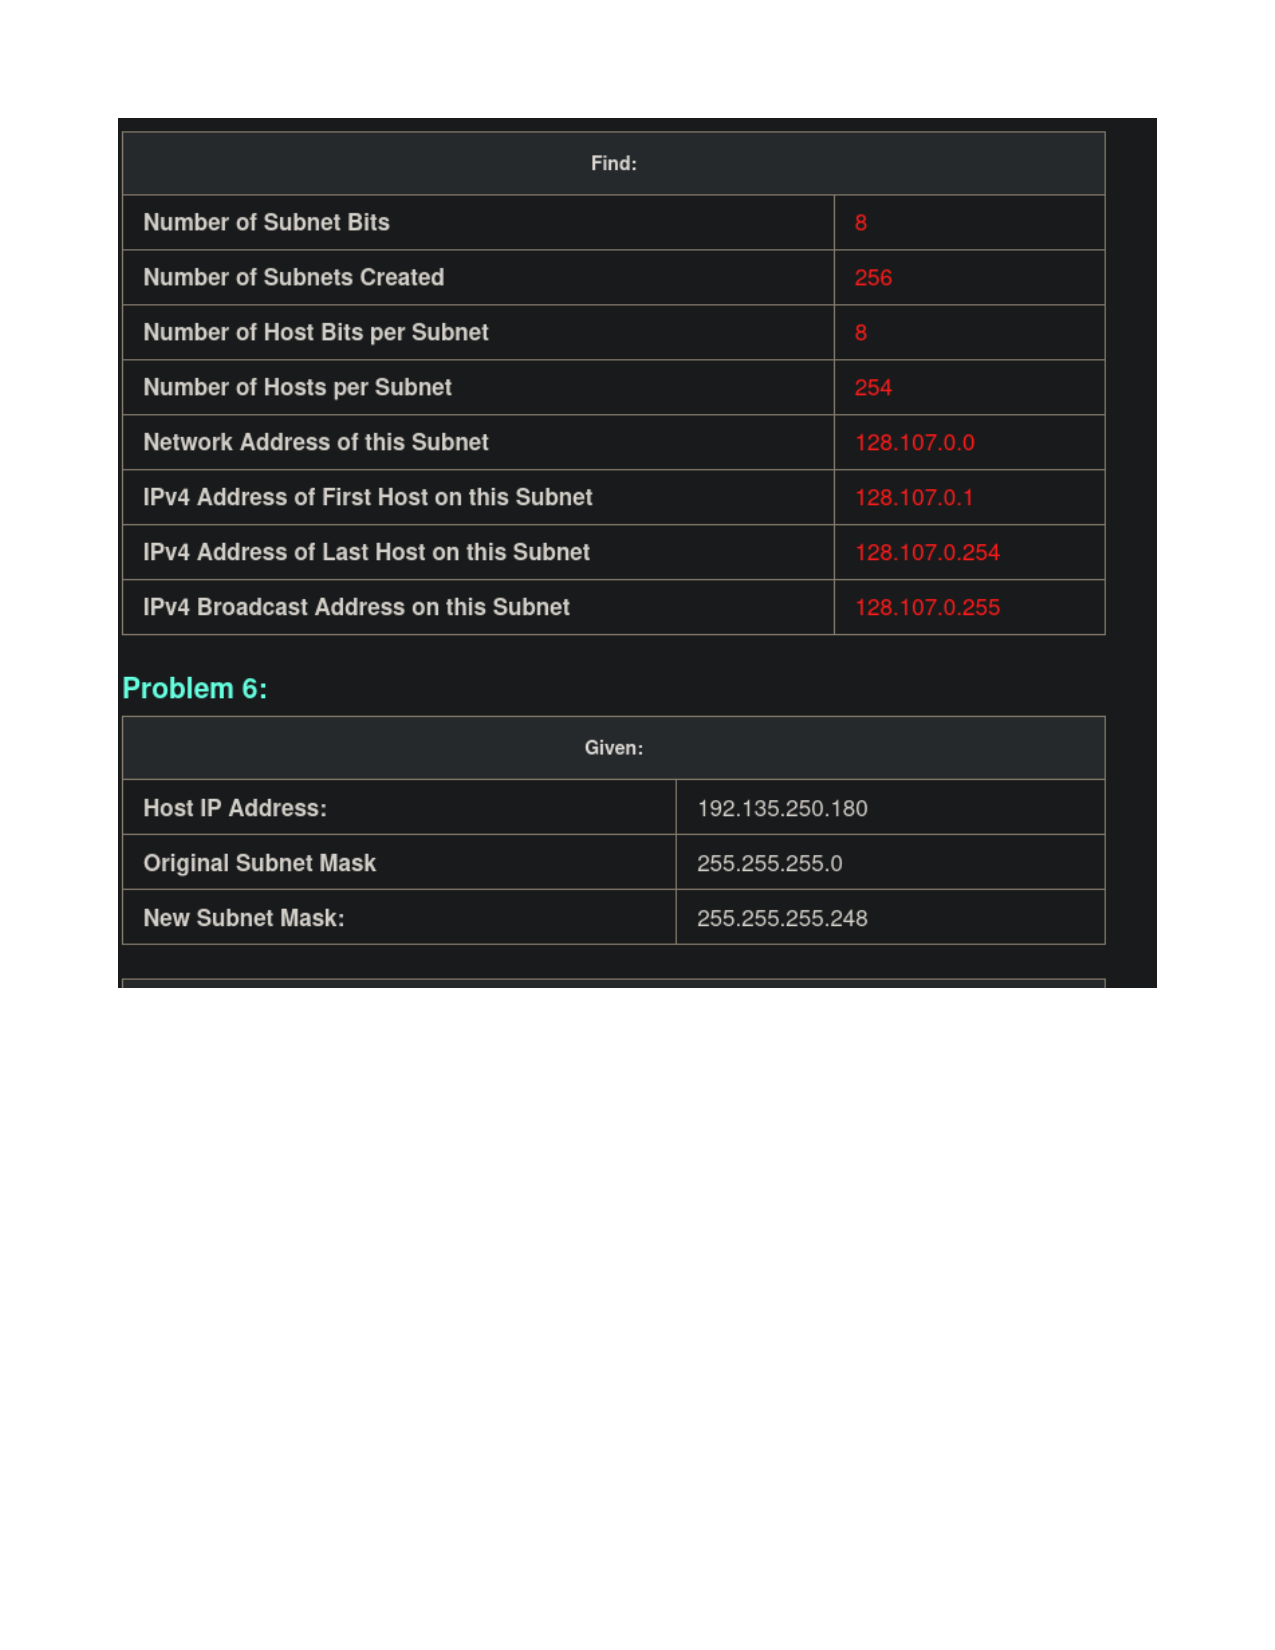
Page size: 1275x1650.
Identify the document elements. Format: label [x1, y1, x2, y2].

picture [118, 118, 1157, 988]
